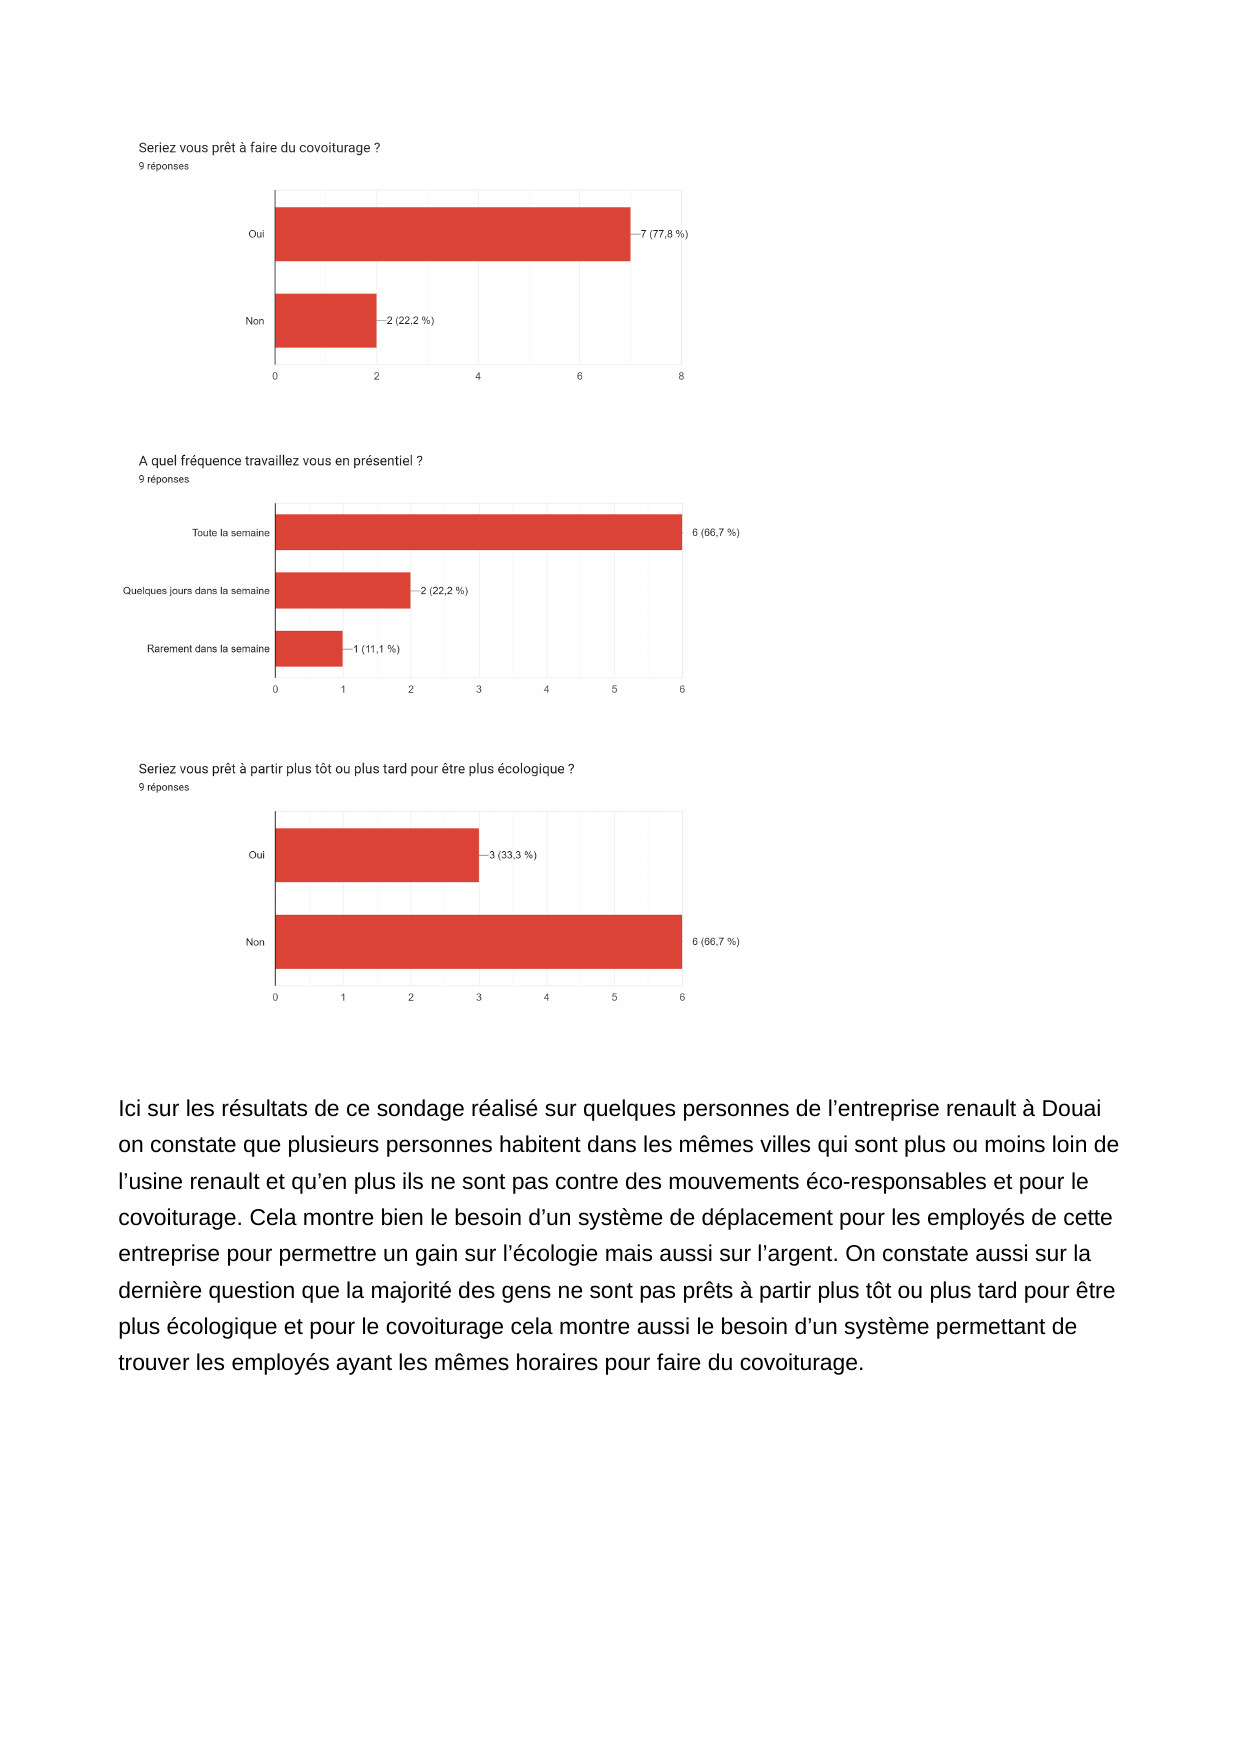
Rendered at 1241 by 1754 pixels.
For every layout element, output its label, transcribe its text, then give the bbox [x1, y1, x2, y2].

picture [118, 739, 746, 1037]
picture [118, 118, 745, 416]
text Ici sur les résultats de ce sondage réalisé sur quelques personnes de l’entreprise renault à Douai on constate que plusieurs personnes habitent dans les mêmes villes qui sont plus ou moins loin de l’usine renault et qu’en plus ils ne sont pas contre des mouvements éco-responsables et pour le covoiturage. Cela montre bien le besoin d’un système de déplacement pour les employés de cette entreprise pour permettre un gain sur l’écologie mais aussi sur l’argent. On constate aussi sur la dernière question que la majorité des gens ne sont pas prêts à partir plus tôt ou plus tard pour être plus écologique et pour le covoiturage cela montre aussi le besoin d’un système permettant de trouver les employés ayant les mêmes horaires pour faire du covoiturage. [118, 1095, 1122, 1376]
picture [118, 431, 746, 729]
